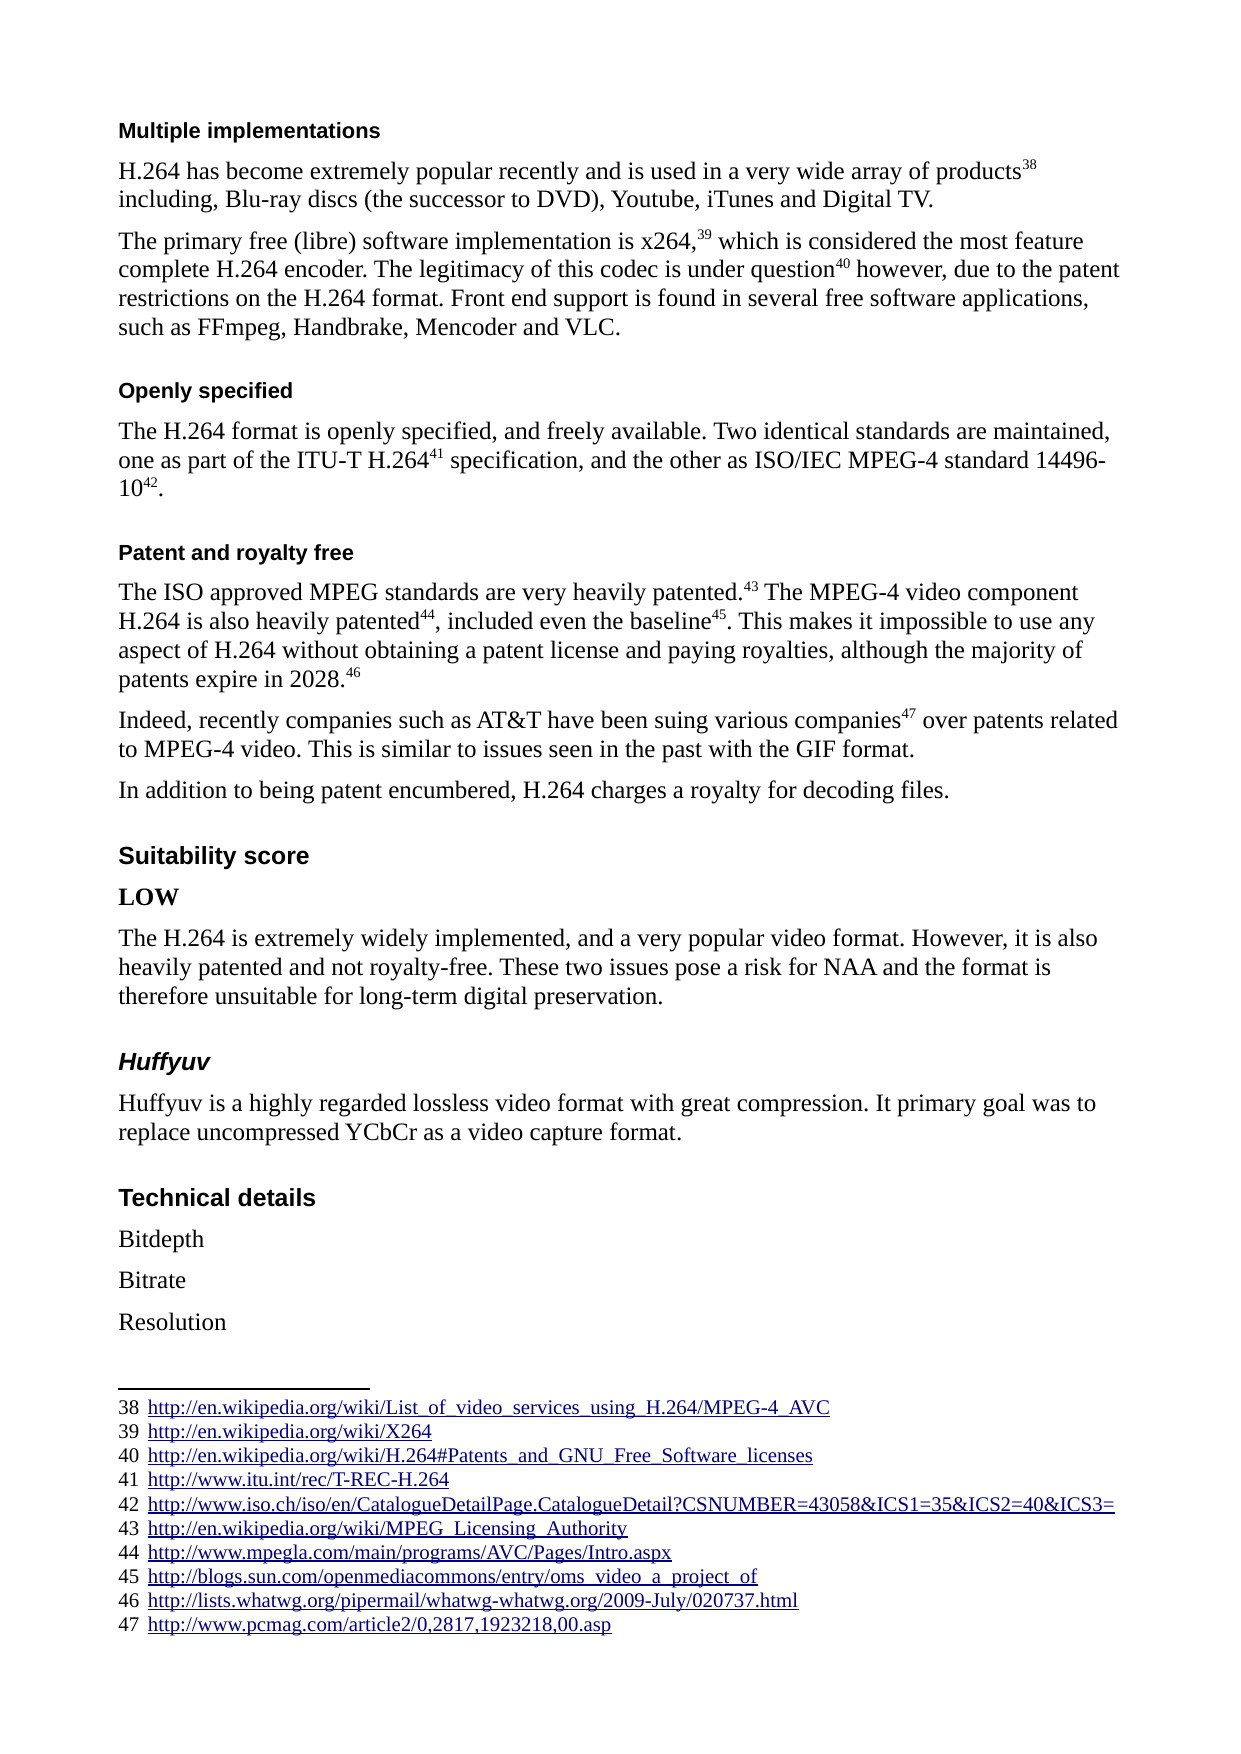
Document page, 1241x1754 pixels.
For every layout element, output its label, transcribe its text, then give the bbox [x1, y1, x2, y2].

text http://en.wikipedia.org/wiki/X264 [118, 1419, 1122, 1443]
subtitle Multiple implementations [118, 118, 1122, 143]
subtitle Huffyuv [118, 1047, 1122, 1076]
text LOW [118, 882, 1122, 911]
subtitle Openly specified [118, 378, 1122, 403]
text http://www.itu.int/rec/T-REC-H.264 [118, 1467, 1122, 1491]
text H.264 has become extremely popular recently and is used in a very wide array of products including, Blu-ray discs (the successor to DVD), Youtube, iTunes and Digital TV. [118, 156, 1122, 213]
text In addition to being patent encumbered, H.264 charges a royalty for decoding files. [118, 775, 1122, 804]
subtitle Patent and royalty free [118, 540, 1122, 565]
text http://www.mpegla.com/main/programs/AVC/Pages/Intro.aspx [118, 1539, 1122, 1564]
text Indeed, recently companies such as AT&T have been suing various companies over patents related to MPEG-4 video. This is similar to issues seen in the past with the GIF format. [118, 705, 1122, 762]
text http://www.pcmag.com/article2/0,2817,1923218,00.asp [118, 1612, 1122, 1636]
text The ISO approved MPEG standards are very heavily patented. The MPEG-4 video component H.264 is also heavily patented, included even the baseline. This makes it impossible to use any aspect of H.264 without obtaining a patent license and paying royalties, although the majority of patents expire in 2028. [118, 577, 1122, 692]
text Bitrate [118, 1266, 1122, 1294]
text The H.264 is extremely widely implemented, and a very popular video format. However, it is also heavily patented and not royalty-free. These two issues pose a risk for NAA and the format is therefore unsuitable for long-term digital preservation. [118, 923, 1122, 1010]
text Huffyuv is a highly regarded lossless video format with great compression. It primary goal was to replace uncompressed YCbCr as a video capture format. [118, 1088, 1122, 1146]
text http://lists.whatwg.org/pipermail/whatwg-whatwg.org/2009-July/020737.html [118, 1588, 1122, 1612]
text http://blogs.sun.com/openmediacommons/entry/oms_video_a_project_of [118, 1564, 1122, 1588]
text The primary free (libre) software implementation is x264, which is considered the most feature complete H.264 encoder. The legitimacy of this codec is under question however, due to the patent restrictions on the H.264 format. Front end support is found in several free software applications, such as FFmpeg, Handbrake, Mencoder and VLC. [118, 226, 1122, 341]
subtitle Technical details [118, 1183, 1122, 1212]
text http://en.wikipedia.org/wiki/MPEG_Licensing_Authority [118, 1516, 1122, 1539]
subtitle Suitability score [118, 841, 1122, 870]
text http://en.wikipedia.org/wiki/H.264#Patents_and_GNU_Free_Software_licenses [118, 1443, 1122, 1467]
text Bitdepth [118, 1224, 1122, 1253]
text http://www.iso.ch/iso/en/CatalogueDetailPage.CatalogueDetail?CSNUMBER=43058&ICS1=35&ICS2=40&ICS3= [118, 1491, 1122, 1516]
text http://en.wikipedia.org/wiki/List_of_video_services_using_H.264/MPEG-4_AVC [118, 1395, 1122, 1419]
text Resolution [118, 1307, 1122, 1336]
text The H.264 format is openly specified, and freely available. Two identical standards are maintained, one as part of the ITU-T H.264 specification, and the other as ISO/IEC MPEG-4 standard 14496-10. [118, 416, 1122, 502]
